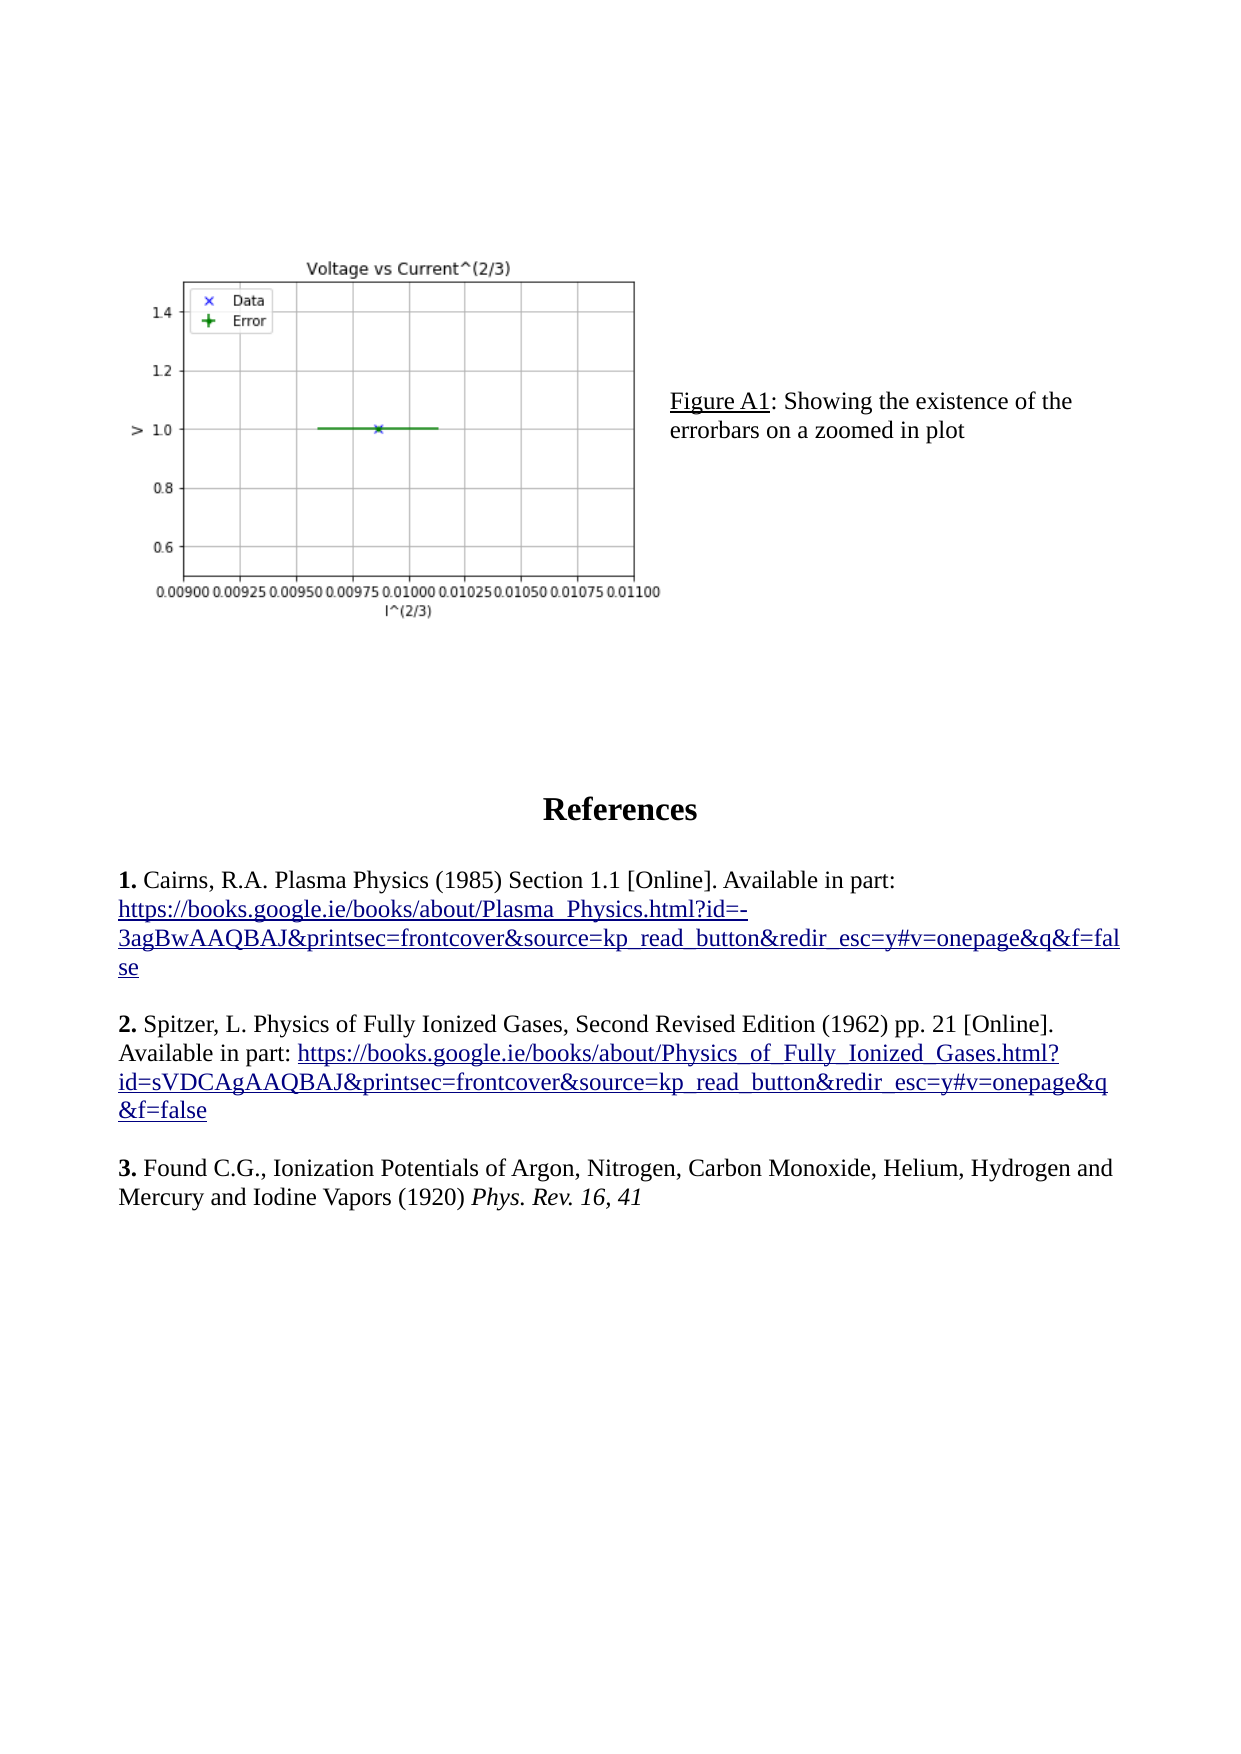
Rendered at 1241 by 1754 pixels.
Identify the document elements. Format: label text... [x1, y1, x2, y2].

text 1. Cairns, R.A. Plasma Physics (1985) Section 1.1 [Online]. Available in part: https://books.google.ie/books/about/Plasma_Physics.html?id=-3agBwAAQBAJ&printsec=frontcover&source=kp_read_button&redir_esc=y#v=onepage&q&f=false [118, 866, 1122, 981]
picture [124, 253, 670, 627]
text References [118, 789, 1122, 827]
text 2. Spitzer, L. Physics of Fully Ionized Gases, Second Revised Edition (1962) pp. 21 [Online]. Available in part: https://books.google.ie/books/about/Physics_of_Fully_Ionized_Gases.html?id=sVDCAgAAQBAJ&printsec=frontcover&source=kp_read_button&redir_esc=y#v=onepage&q&f=false [118, 1009, 1122, 1124]
text 3. Found C.G., Ionization Potentials of Argon, Nitrogen, Carbon Monoxide, Helium, Hydrogen and Mercury and Iodine Vapors (1920) Phys. Rev. 16, 41 [118, 1153, 1122, 1211]
text Figure A1: Showing the existence of the errorbars on a zoomed in plot [670, 386, 1122, 444]
